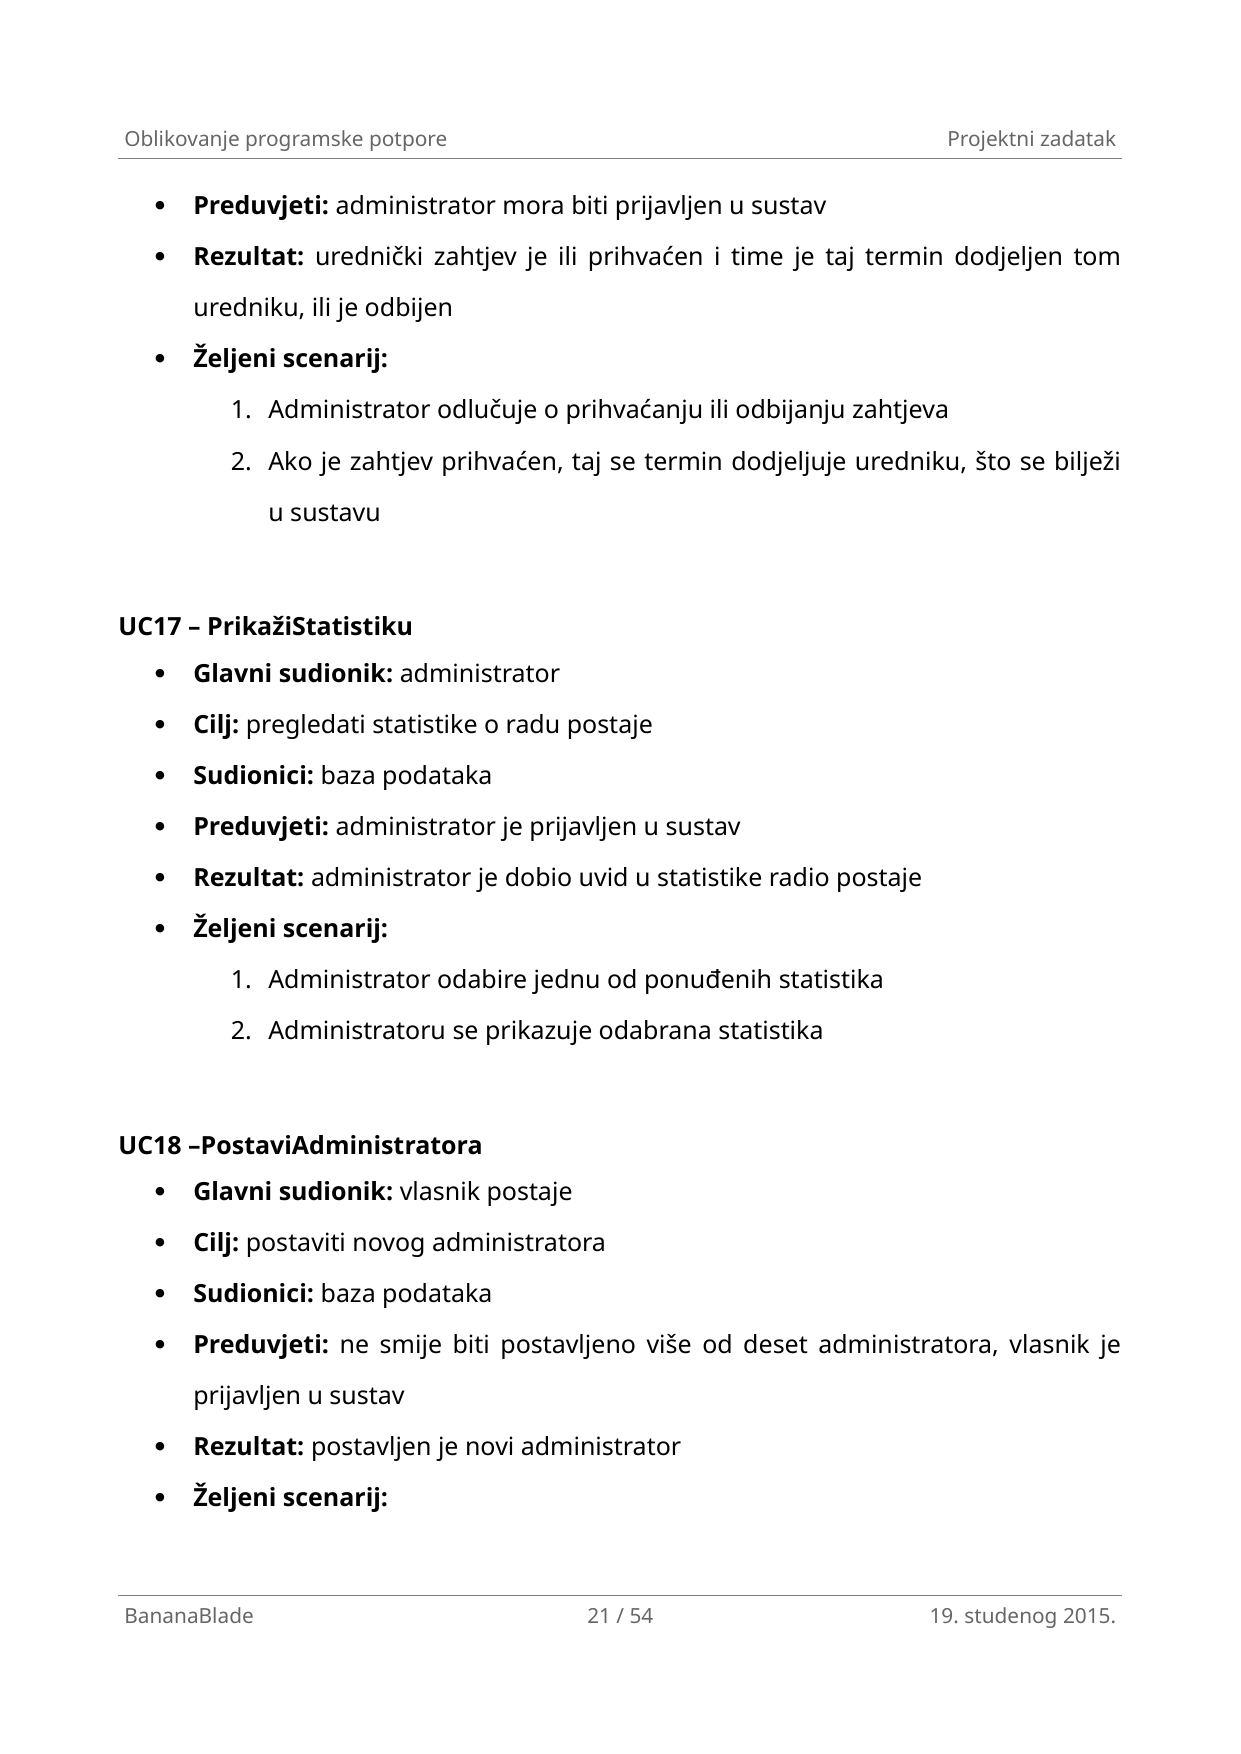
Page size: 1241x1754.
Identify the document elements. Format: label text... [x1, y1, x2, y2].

list Preduvjeti: administrator je prijavljen u sustav [156, 808, 1122, 843]
list Preduvjeti: ne smije biti postavljeno više od deset administratora, vlasnik je prijavljen u sustav [156, 1327, 1122, 1412]
list Administratoru se prikazuje odabrana statistika [231, 1013, 1122, 1047]
list Administrator odlučuje o prihvaćanju ili odbijanju zahtjeva [231, 392, 1122, 426]
subtitle UC17 – PrikažiStatistiku [118, 609, 1122, 643]
list Rezultat: postavljen je novi administrator [156, 1429, 1122, 1463]
list Rezultat: urednički zahtjev je ili prihvaćen i time je taj termin dodjeljen tom uredniku, ili je odbijen [156, 239, 1122, 324]
list Glavni sudionik: vlasnik postaje [156, 1174, 1122, 1208]
list Sudionici: baza podataka [156, 757, 1122, 792]
list Željeni scenarij: [156, 911, 1122, 945]
list Željeni scenarij: [156, 1480, 1122, 1514]
list Sudionici: baza podataka [156, 1276, 1122, 1310]
list Ako je zahtjev prihvaćen, taj se termin dodjeljuje uredniku, što se bilježi u sustavu [231, 443, 1122, 528]
list Rezultat: administrator je dobio uvid u statistike radio postaje [156, 859, 1122, 894]
list Cilj: pregledati statistike o radu postaje [156, 706, 1122, 741]
list Administrator odabire jednu od ponuđenih statistika [231, 962, 1122, 996]
list Glavni sudionik: administrator [156, 655, 1122, 689]
list Cilj: postaviti novog administratora [156, 1225, 1122, 1259]
list Preduvjeti: administrator mora biti prijavljen u sustav [156, 188, 1122, 222]
subtitle UC18 –PostaviAdministratora [118, 1127, 1122, 1161]
list Željeni scenarij: [156, 341, 1122, 375]
